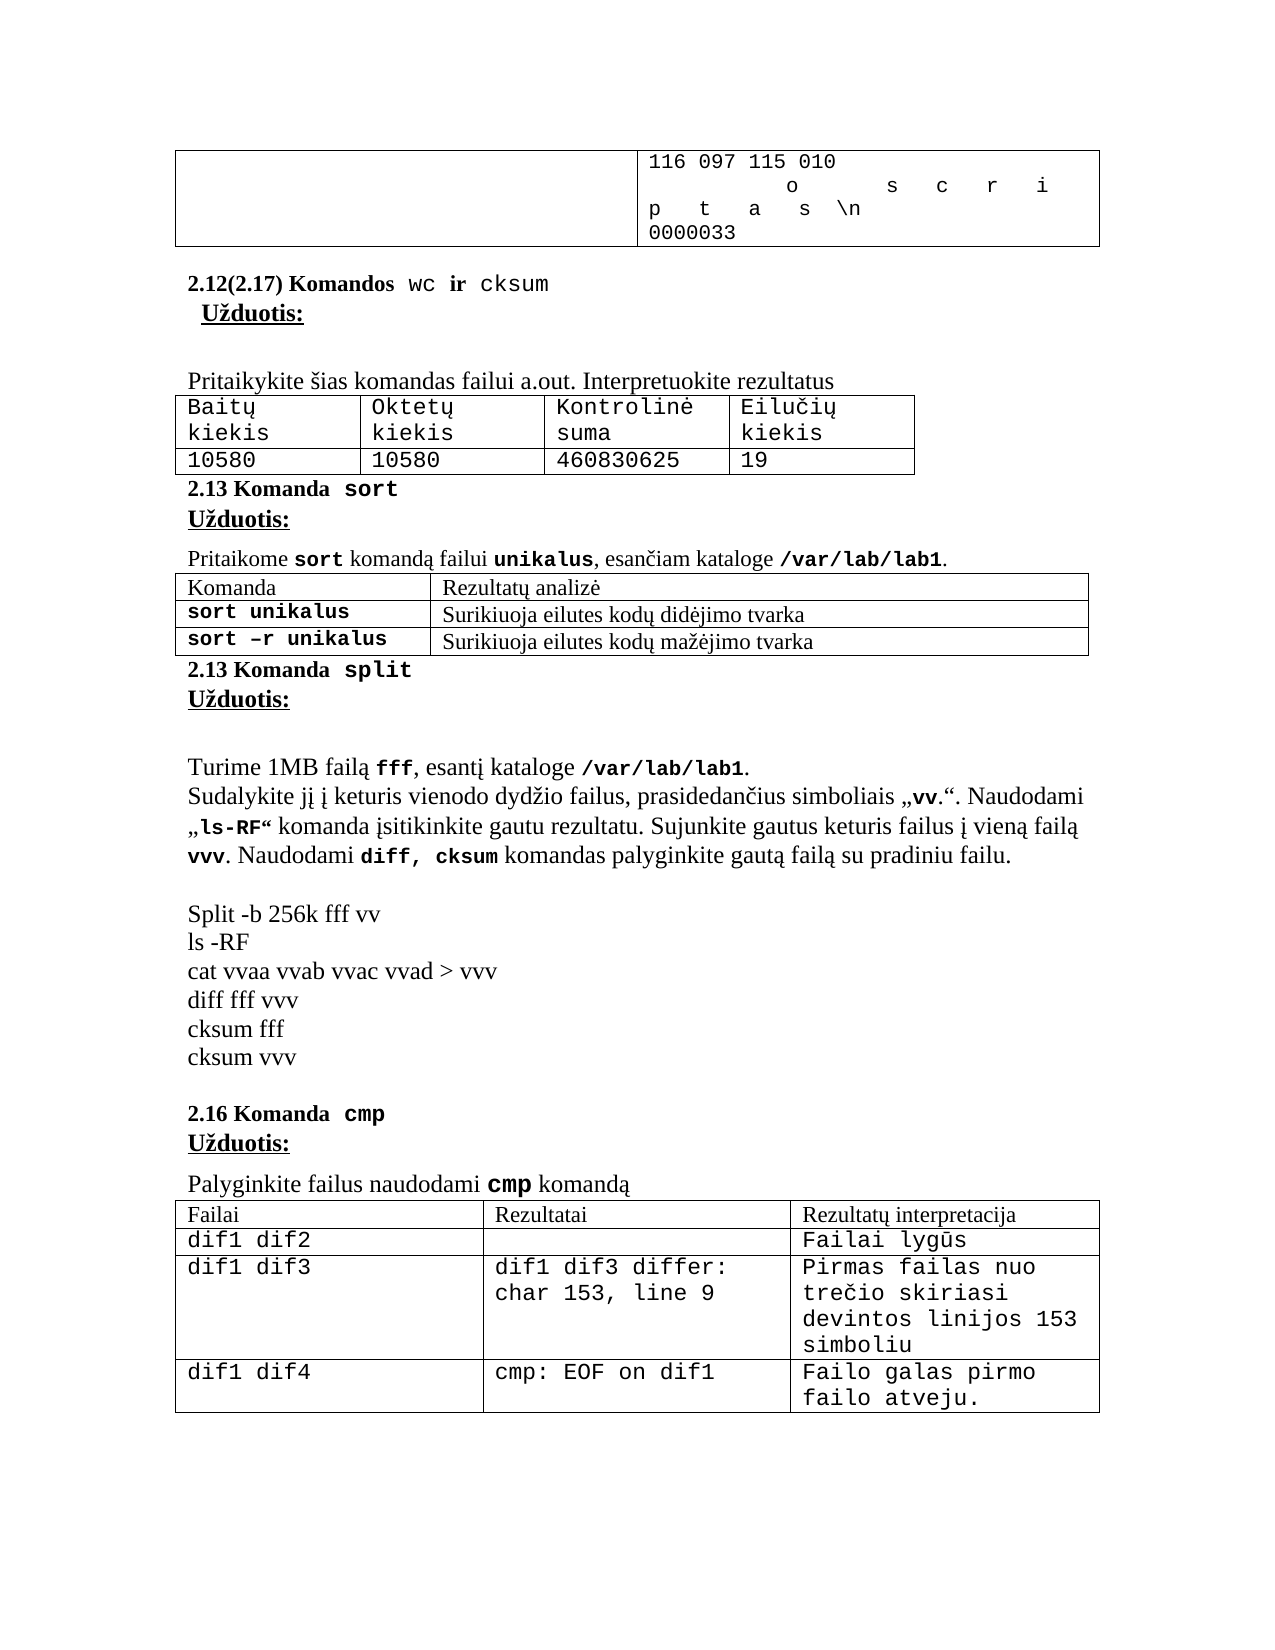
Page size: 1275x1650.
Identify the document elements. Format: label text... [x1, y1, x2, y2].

text Užduotis: [187, 298, 1087, 327]
text Užduotis: [187, 1128, 1087, 1157]
table_cell [484, 1229, 790, 1254]
table_cell cmp: EOF on dif1 [484, 1360, 790, 1412]
table_cell dif1 dif4 [176, 1360, 483, 1412]
table_cell 116 097 115 010 o s c r i p t a s \n 0000033 [638, 151, 1099, 246]
table_cell Failo galas pirmo failo atveju. [791, 1360, 1099, 1412]
table_cell Failai lygūs [791, 1229, 1099, 1254]
text 2.16 Komanda cmp [187, 1100, 1087, 1128]
table_header Rezultatų analizė [431, 574, 1088, 600]
text Pritaikykite šias komandas failui a.out. Interpretuokite rezultatus [187, 366, 1087, 394]
text diff fff vvv [187, 985, 1087, 1014]
table_header Kontrolinė suma [545, 396, 729, 447]
table_cell Pirmas failas nuo trečio skiriasi devintos linijos 153 simboliu [791, 1256, 1099, 1359]
table_header Oktetų kiekis [361, 396, 544, 447]
text ls -RF [187, 927, 1087, 956]
table_cell sort unikalus [176, 601, 430, 627]
text Užduotis: [187, 504, 1087, 532]
text cksum vvv [187, 1042, 1087, 1071]
table_cell 19 [730, 449, 914, 474]
table_cell Surikiuoja eilutes kodų didėjimo tvarka [431, 601, 1088, 627]
table_cell 10580 [361, 449, 544, 474]
text cat vvaa vvab vvac vvad > vvv [187, 956, 1087, 985]
text Turime 1MB failą fff, esantį kataloge /var/lab/lab1. [187, 752, 1087, 781]
table_header Baitų kiekis [176, 396, 360, 447]
table_header Rezultatai [484, 1201, 790, 1228]
table_header Eilučių kiekis [730, 396, 914, 447]
text cksum fff [187, 1014, 1087, 1042]
table_cell [176, 151, 637, 246]
table_cell dif1 dif3 differ: char 153, line 9 [484, 1256, 790, 1359]
table_cell sort –r unikalus [176, 628, 430, 655]
table_header Komanda [176, 574, 430, 600]
table_header Rezultatų interpretacija [791, 1201, 1099, 1228]
text 2.13 Komanda sort [187, 475, 1087, 504]
table_cell 460830625 [545, 449, 729, 474]
text Pritaikome sort komandą failui unikalus, esančiam kataloge /var/lab/lab1. [187, 545, 1087, 572]
table_cell dif1 dif2 [176, 1229, 483, 1254]
text Palyginkite failus naudodami cmp komandą [187, 1169, 1087, 1200]
text Split -b 256k fff vv [187, 899, 1087, 927]
table_cell Surikiuoja eilutes kodų mažėjimo tvarka [431, 628, 1088, 655]
text 2.13 Komanda split [187, 656, 1087, 684]
text Užduotis: [187, 684, 1087, 713]
text 2.12(2.17) Komandos wc ir cksum [187, 270, 1087, 298]
table_header Failai [176, 1201, 483, 1228]
text Sudalykite jį į keturis vienodo dydžio failus, prasidedančius simboliais „vv.“. Naudodami „ls-RF“ komanda įsitikinkite gautu rezultatu. Sujunkite gautus keturis failus į vieną failą vvv. Naudodami diff, cksum komandas palyginkite gautą failą su pradiniu failu. [187, 781, 1087, 870]
table_cell 10580 [176, 449, 360, 474]
table_cell dif1 dif3 [176, 1256, 483, 1359]
